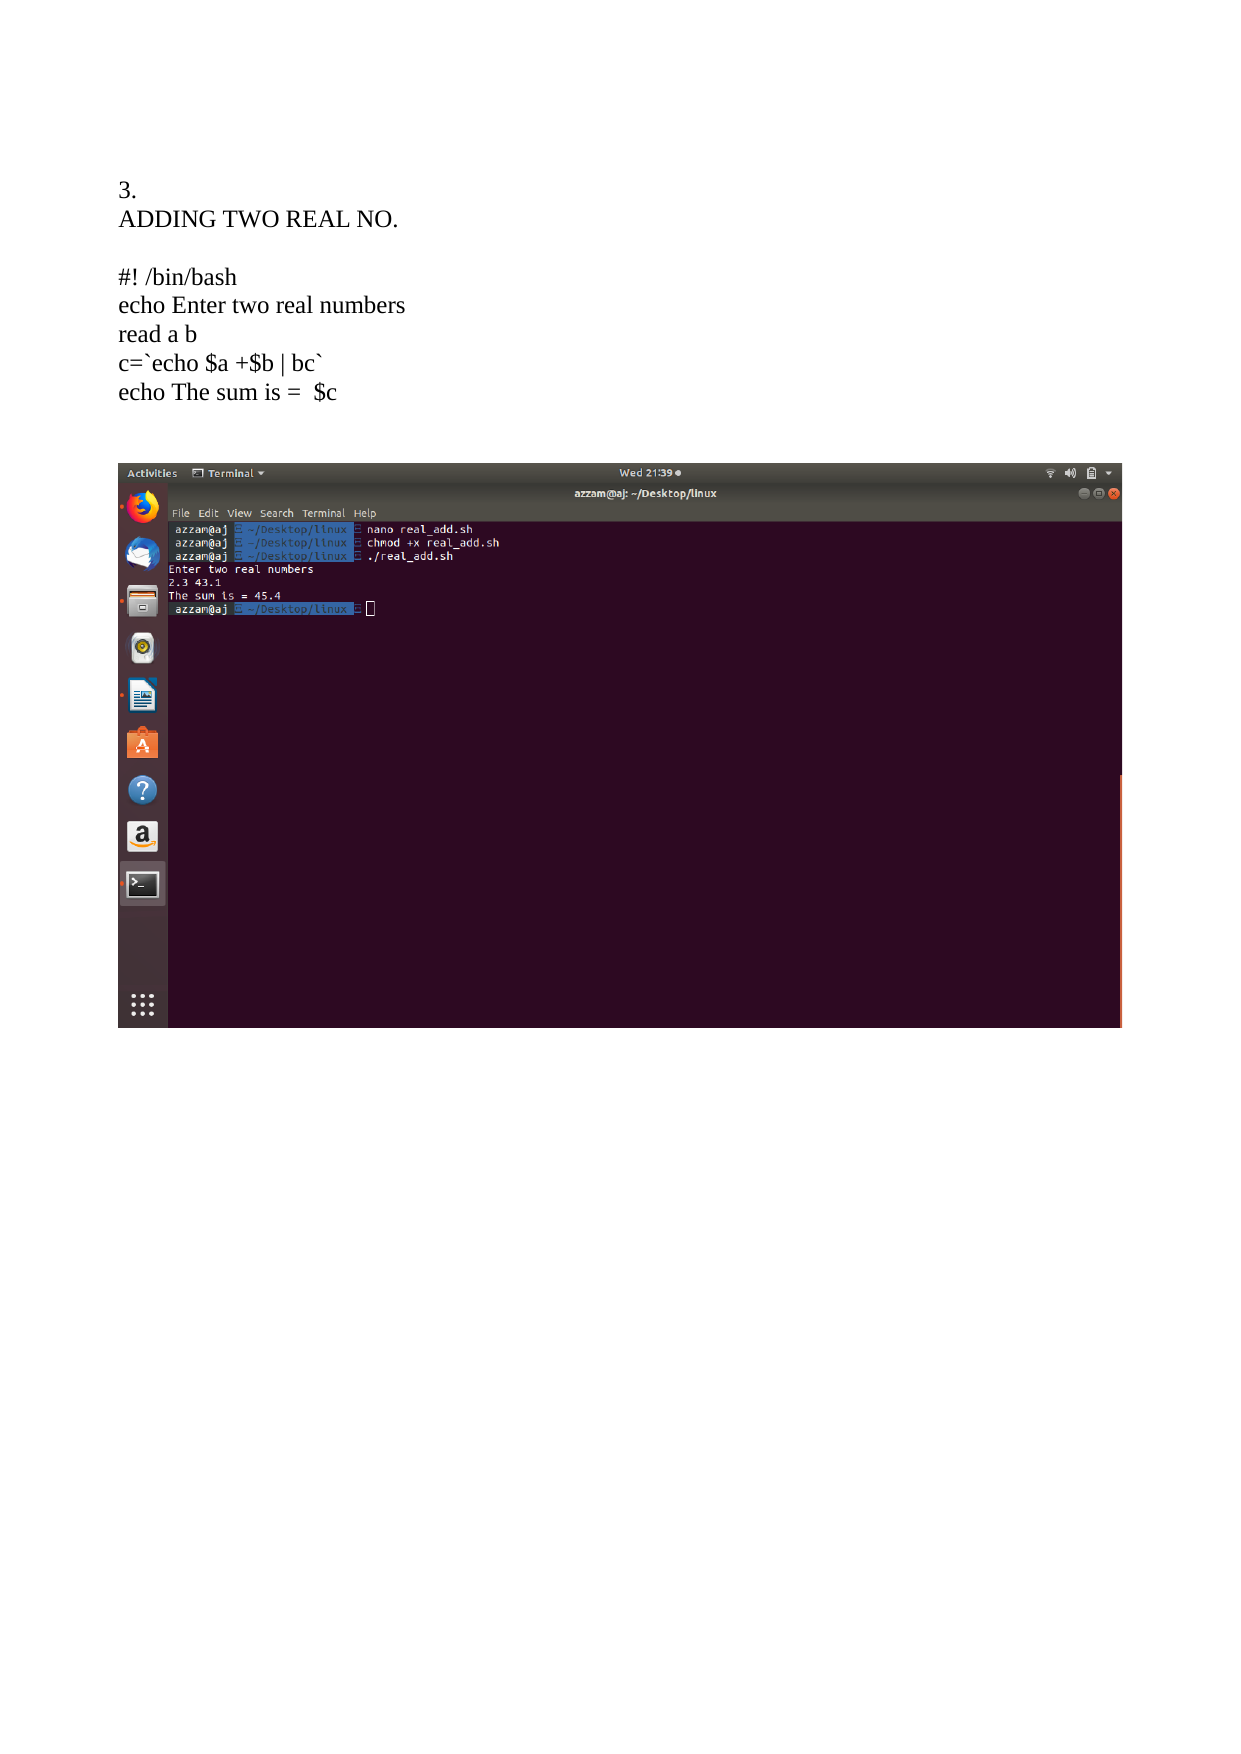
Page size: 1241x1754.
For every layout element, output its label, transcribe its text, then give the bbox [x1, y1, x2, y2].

picture [118, 463, 1123, 1028]
text echo Enter two real numbers [118, 291, 1122, 319]
text ADDING TWO REAL NO. [118, 204, 1122, 233]
text 3. [118, 176, 1122, 204]
text echo The sum is = $c [118, 377, 1122, 406]
text read a b [118, 319, 1122, 348]
text #! /bin/bash [118, 262, 1122, 291]
text c=`echo $a +$b | bc` [118, 348, 1122, 377]
